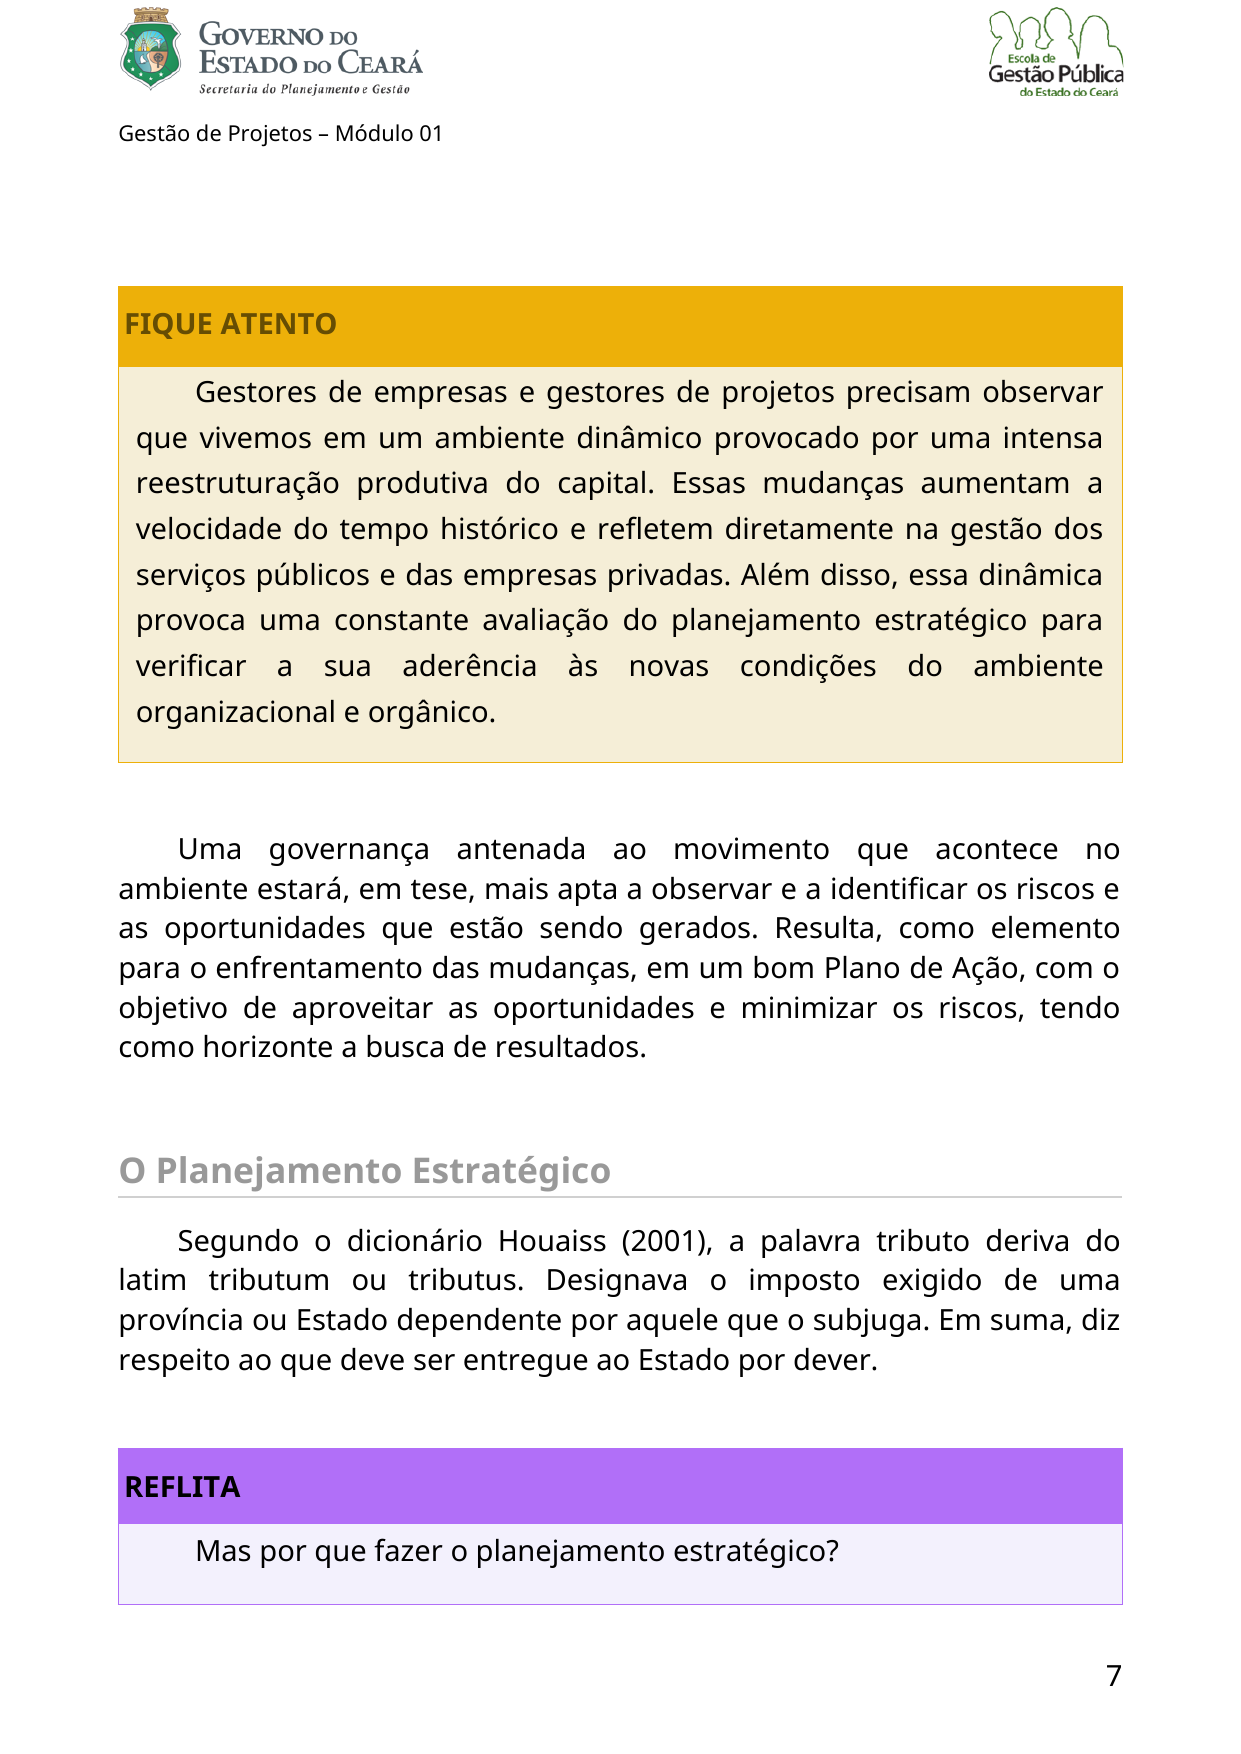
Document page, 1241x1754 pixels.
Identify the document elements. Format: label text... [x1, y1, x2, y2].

table_cell Gestores de empresas e gestores de projetos precisam observar que vivemos em um ambiente dinâmico provocado por uma intensa reestruturação produtiva do capital. Essas mudanças aumentam a velocidade do tempo histórico e refletem diretamente na gestão dos serviços públicos e das empresas privadas. Além disso, essa dinâmica provoca uma constante avaliação do planejamento estratégico para verificar a sua aderência às novas condições do ambiente organizacional e orgânico. [119, 367, 1122, 762]
text Uma governança antenada ao movimento que acontece no ambiente estará, em tese, mais apta a observar e a identificar os riscos e as oportunidades que estão sendo gerados. Resulta, como elemento para o enfrentamento das mudanças, em um bom Plano de Ação, com o objetivo de aproveitar as oportunidades e minimizar os riscos, tendo como horizonte a busca de resultados. [118, 828, 1122, 1066]
subtitle O Planejamento Estratégico [118, 1146, 1122, 1196]
table_header FIQUE ATENTO [119, 287, 1122, 366]
picture [120, 7, 1124, 96]
table_header REFLITA [119, 1449, 1122, 1523]
text Segundo o dicionário Houaiss (2001), a palavra tributo deriva do latim tributum ou tributus. Designava o imposto exigido de uma província ou Estado dependente por aquele que o subjuga. Em suma, diz respeito ao que deve ser entregue ao Estado por dever. [118, 1220, 1122, 1379]
table_cell Mas por que fazer o planejamento estratégico? [119, 1524, 1122, 1604]
